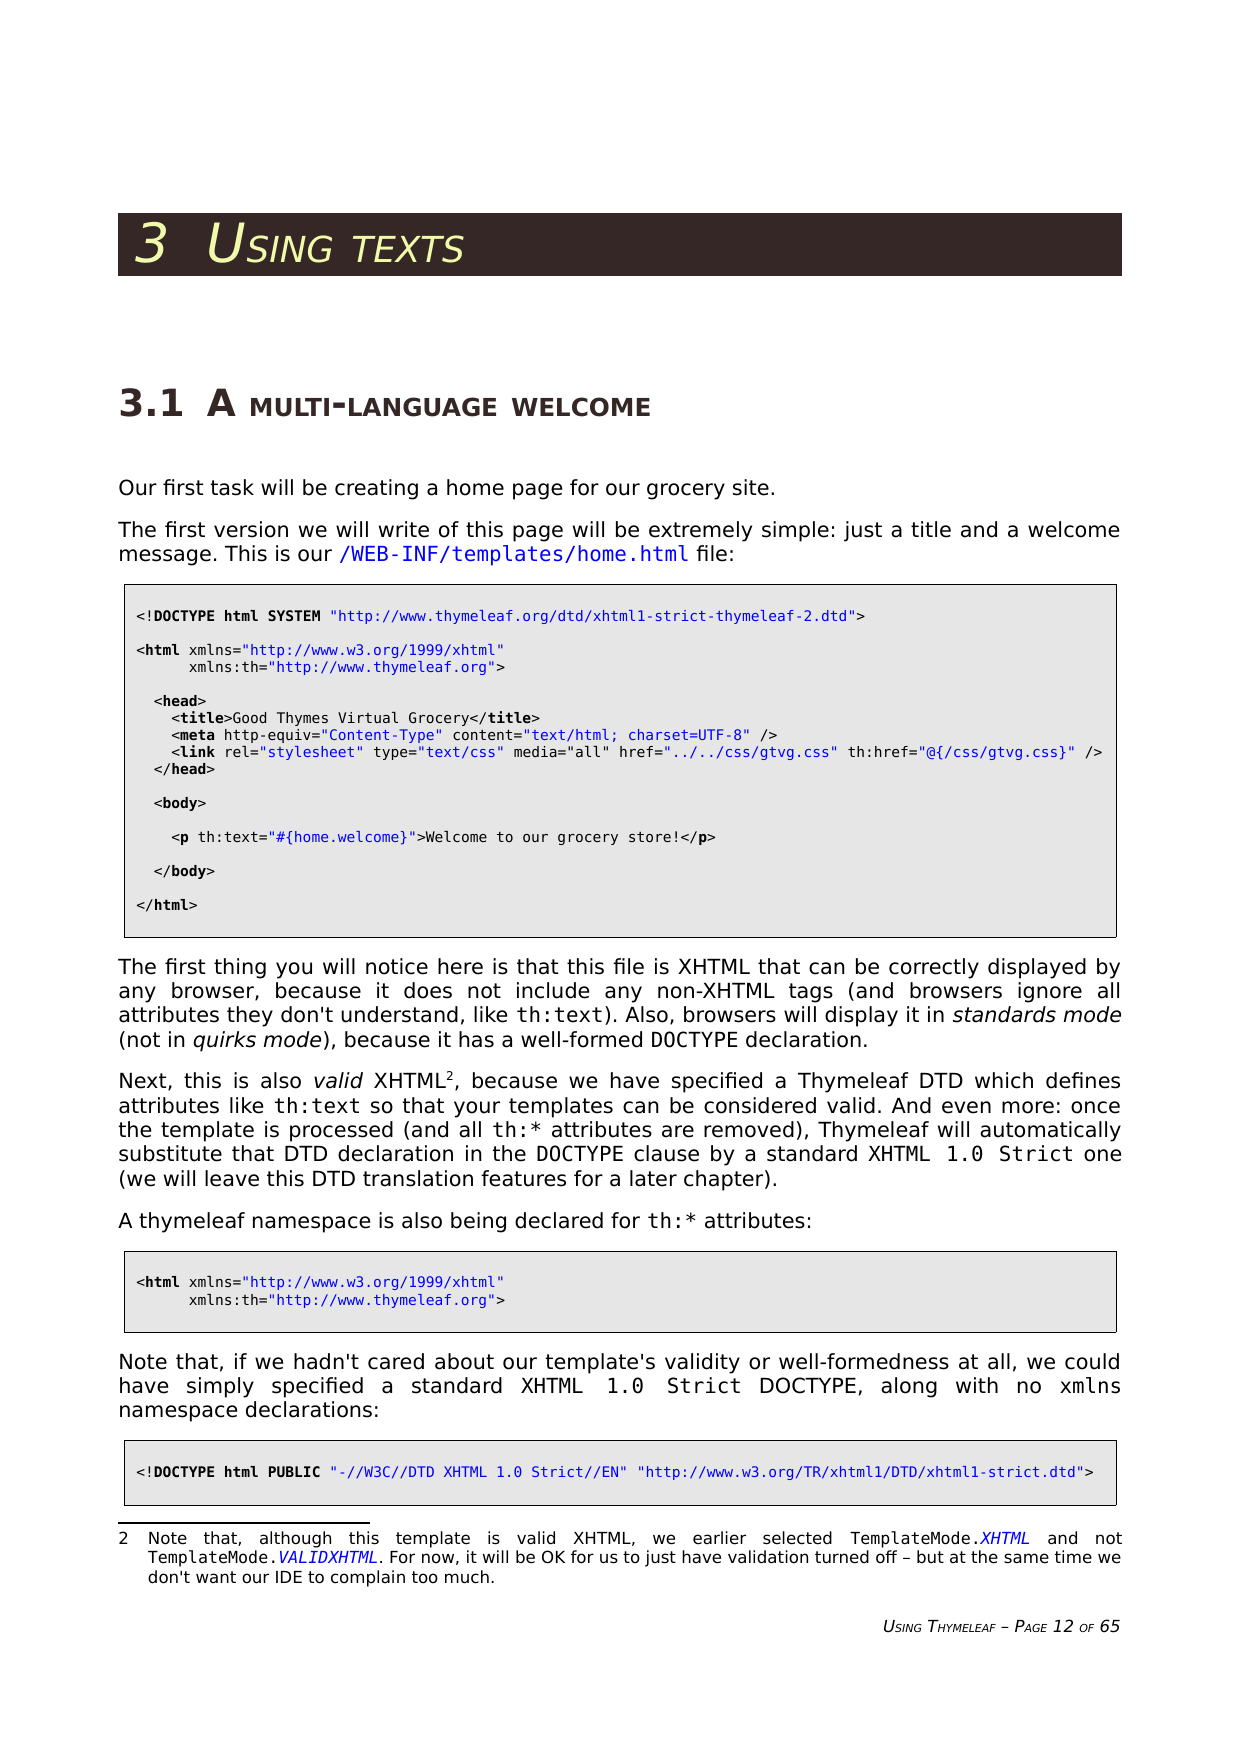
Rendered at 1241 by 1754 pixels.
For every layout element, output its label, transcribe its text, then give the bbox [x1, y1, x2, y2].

text Note that, if we hadn't cared about our template's validity or well-formedness at all, we could have simply specified a standard XHTML 1.0 Strict DOCTYPE, along with no xmlns namespace declarations: [118, 1350, 1122, 1423]
text Our first task will be creating a home page for our grocery site. [118, 476, 1122, 500]
text <html xmlns="http://www.w3.org/1999/xhtml" xmlns:th="http://www.thymeleaf.org"> [125, 1252, 1116, 1332]
subtitle A multi-language welcome [118, 382, 1122, 426]
text Note that, although this template is valid XHTML, we earlier selected TemplateMode.XHTML and not TemplateMode.VALIDXHTML. For now, it will be OK for us to just have validation turned off – but at the same time we don't want our IDE to complain too much. [118, 1529, 1122, 1587]
text The first thing you will notice here is that this file is XHTML that can be correctly displayed by any browser, because it does not include any non-XHTML tags (and browsers ignore all attributes they don't understand, like th:text). Also, browsers will display it in standards mode (not in quirks mode), because it has a well-formed DOCTYPE declaration. [118, 955, 1122, 1052]
subtitle Using texts [118, 213, 1122, 276]
text <!DOCTYPE html PUBLIC "-//W3C//DTD XHTML 1.0 Strict//EN" "http://www.w3.org/TR/xhtml1/DTD/xhtml1-strict.dtd"> [125, 1441, 1116, 1505]
text <!DOCTYPE html SYSTEM "http://www.thymeleaf.org/dtd/xhtml1-strict-thymeleaf-2.dtd"> <html xmlns="http://www.w3.org/1999/xhtml" xmlns:th="http://www.thymeleaf.org"> <head> <title>Good Thymes Virtual Grocery</title> <meta http-equiv="Content-Type" content="text/html; charset=UTF-8" /> <link rel="stylesheet" type="text/css" media="all" href="../../css/gtvg.css" th:href="@{/css/gtvg.css}" /> </head> <body> <p th:text="#{home.welcome}">Welcome to our grocery store!</p> </body> </html> [125, 585, 1116, 937]
text The first version we will write of this page will be extremely simple: just a title and a welcome message. This is our /WEB-INF/templates/home.html file: [118, 518, 1122, 566]
text Next, this is also valid XHTML, because we have specified a Thymeleaf DTD which defines attributes like th:text so that your templates can be considered valid. And even more: once the template is processed (and all th:* attributes are removed), Thymeleaf will automatically substitute that DTD declaration in the DOCTYPE clause by a standard XHTML 1.0 Strict one (we will leave this DTD translation features for a later chapter). [118, 1069, 1122, 1191]
text A thymeleaf namespace is also being declared for th:* attributes: [118, 1209, 1122, 1233]
